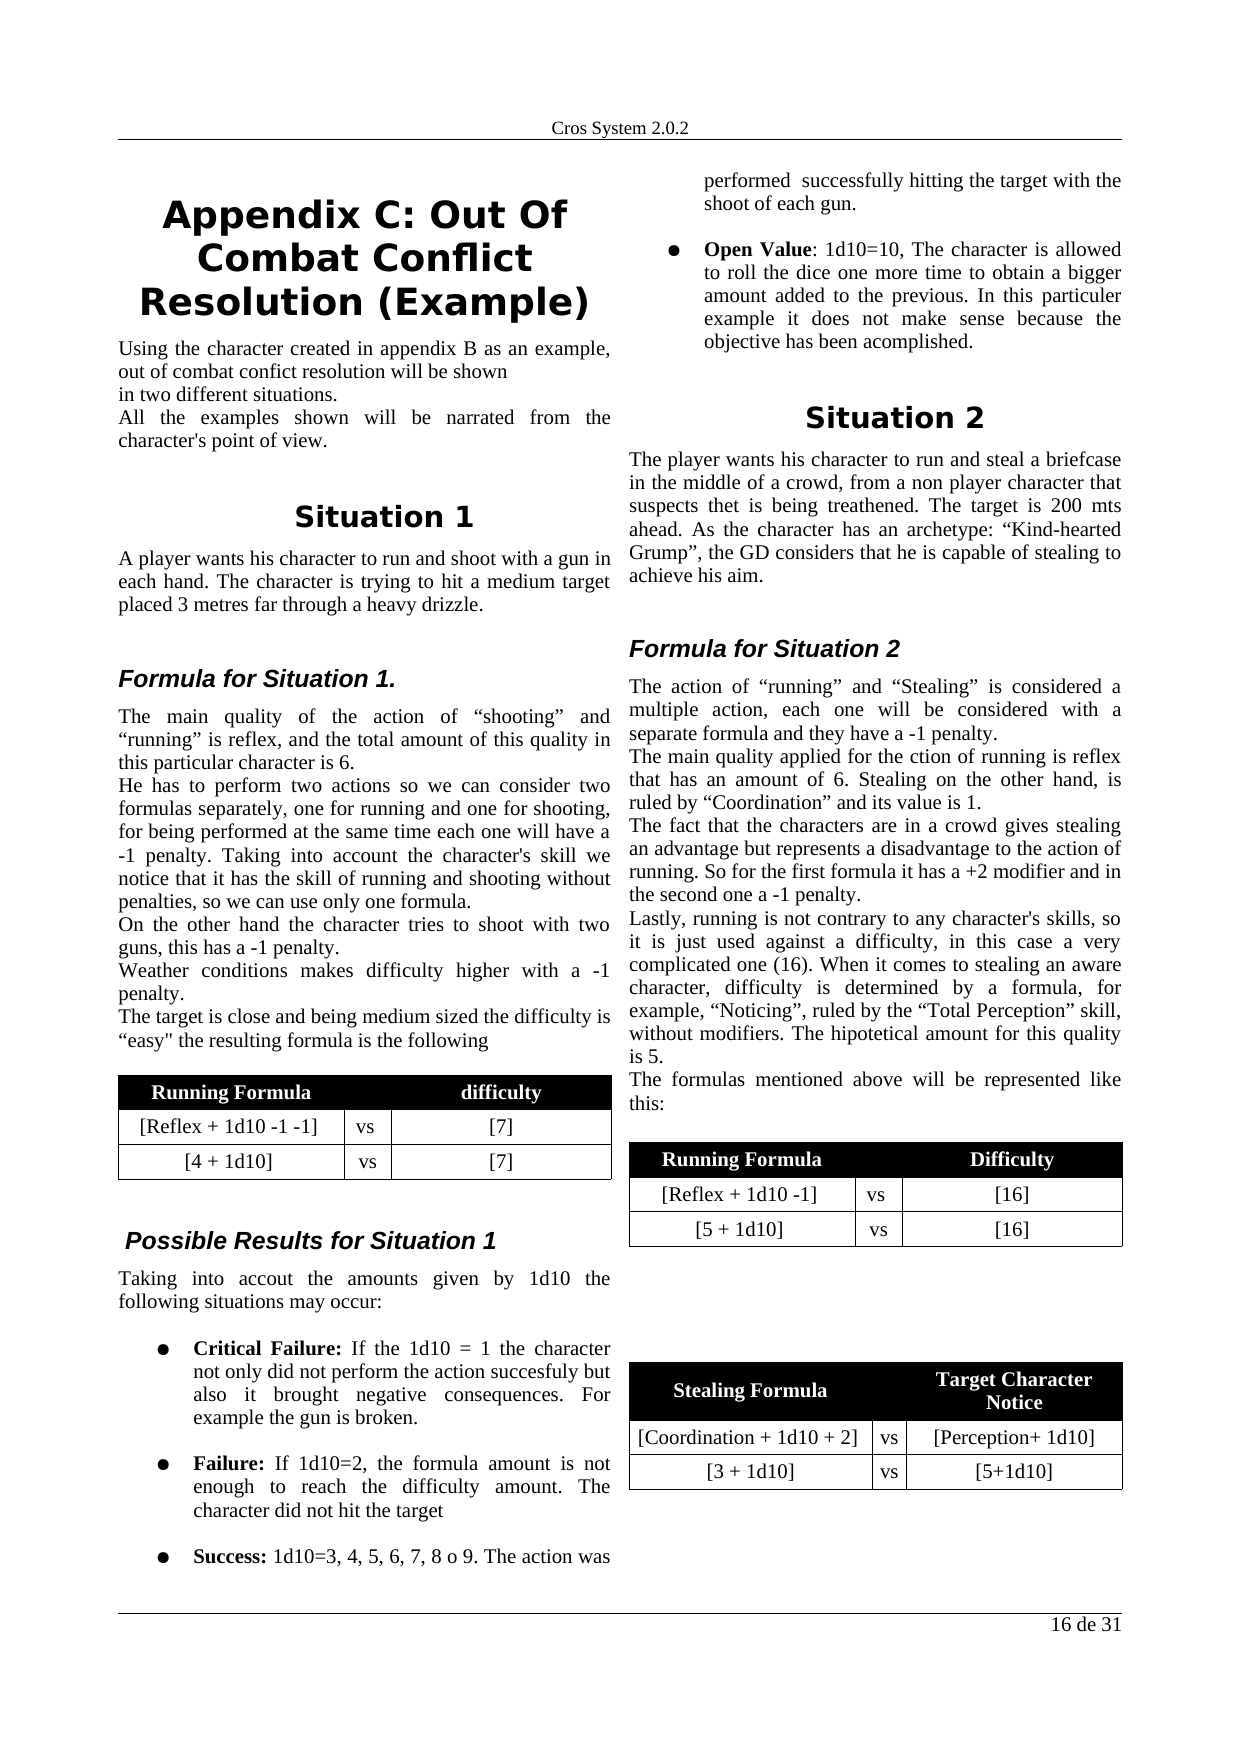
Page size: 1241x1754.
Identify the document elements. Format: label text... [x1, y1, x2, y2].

list Critical Failure: If the 1d10 = 1 the character not only did not perform the action succesfuly but also it brought negative consequences. For example the gun is broken. [156, 1337, 611, 1429]
text The formulas mentioned above will be represented like this: [629, 1068, 1122, 1114]
table_cell vs [856, 1212, 902, 1246]
table_header Stealing Formula [630, 1363, 872, 1420]
subtitle Situation 1 [158, 501, 611, 534]
text The action of “running” and “Stealing” is considered a multiple action, each one will be considered with a separate formula and they have a -1 penalty. [629, 675, 1122, 744]
table_header Running Formula [119, 1076, 344, 1109]
table_cell [3 + 1d10] [630, 1455, 872, 1489]
table_cell [4 + 1d10] [119, 1145, 344, 1179]
table_header Running Formula [630, 1143, 855, 1177]
table_header [873, 1363, 906, 1420]
text Taking into accout the amounts given by 1d10 the following situations may occur: [118, 1267, 611, 1313]
list Success: 1d10=3, 4, 5, 6, 7, 8 o 9. The action was [156, 1545, 611, 1568]
table_cell [Perception+ 1d10] [907, 1421, 1122, 1454]
table_cell [Reflex + 1d10 -1] [630, 1178, 855, 1211]
text The fact that the characters are in a crowd gives stealing an advantage but represents a disadvantage to the action of running. So for the first formula it has a +2 modifier and in the second one a -1 penalty. [629, 814, 1122, 906]
text A player wants his character to run and shoot with a gun in each hand. The character is trying to hit a medium target placed 3 metres far through a heavy drizzle. [118, 547, 611, 616]
text in two different situations. [118, 383, 611, 406]
table_cell [Reflex + 1d10 -1 -1] [119, 1110, 344, 1144]
text The target is close and being medium sized the difficulty is “easy" the resulting formula is the following [118, 1005, 611, 1052]
text Weather conditions makes difficulty higher with a -1 penalty. [118, 959, 611, 1005]
table_cell vs [345, 1145, 391, 1179]
subtitle Situation 2 [668, 402, 1122, 436]
table_cell vs [873, 1455, 906, 1489]
table_header Target Character Notice [907, 1363, 1122, 1420]
subtitle Appendix C: Out Of Combat Conflict Resolution (Example) [118, 193, 611, 324]
subtitle Possible Results for Situation 1 [118, 1227, 611, 1255]
subtitle Formula for Situation 1. [118, 664, 611, 692]
table_header difficulty [392, 1076, 611, 1109]
text On the other hand the character tries to shoot with two guns, this has a -1 penalty. [118, 913, 611, 959]
table_header [856, 1143, 902, 1177]
list Failure: If 1d10=2, the formula amount is not enough to reach the difficulty amount. The character did not hit the target [156, 1452, 611, 1522]
table_header [345, 1076, 391, 1109]
list performed successfully hitting the target with the shoot of each gun. [666, 168, 1122, 215]
table_cell [Coordination + 1d10 + 2] [630, 1421, 872, 1454]
table_cell [7] [392, 1145, 611, 1179]
table_cell [5 + 1d10] [630, 1212, 855, 1246]
text The main quality applied for the ction of running is reflex that has an amount of 6. Stealing on the other hand, is ruled by “Coordination” and its value is 1. [629, 744, 1122, 814]
text The main quality of the action of “shooting” and “running” is reflex, and the total amount of this quality in this particular character is 6. [118, 705, 611, 774]
text The player wants his character to run and steal a briefcase in the middle of a crowd, from a non player character that suspects thet is being treathened. The target is 200 mts ahead. As the character has an archetype: “Kind-hearted Grump”, the GD considers that he is capable of stealing to achieve his aim. [629, 448, 1122, 587]
table_cell vs [856, 1178, 902, 1211]
subtitle Formula for Situation 2 [629, 635, 1122, 663]
text He has to perform two actions so we can consider two formulas separately, one for running and one for shooting, for being performed at the same time each one will have a -1 penalty. Taking into account the character's skill we notice that it has the skill of running and shooting without penalties, so we can use only one formula. [118, 774, 611, 913]
text Using the character created in appendix B as an example, out of combat confict resolution will be shown [118, 337, 611, 383]
table_cell [16] [903, 1212, 1122, 1246]
table_cell vs [345, 1110, 391, 1144]
table_header Difficulty [903, 1143, 1122, 1177]
list Open Value: 1d10=10, The character is allowed to roll the dice one more time to obtain a bigger amount added to the previous. In this particuler example it does not make sense because the objective has been acomplished. [666, 238, 1122, 353]
table_cell [7] [392, 1110, 611, 1144]
table_cell [16] [903, 1178, 1122, 1211]
table_cell vs [873, 1421, 906, 1454]
text Lastly, running is not contrary to any character's skills, so it is just used against a difficulty, in this case a very complicated one (16). When it comes to stealing an aware character, difficulty is determined by a formula, for example, “Noticing”, ruled by the “Total Perception” skill, without modifiers. The hipotetical amount for this quality is 5. [629, 906, 1122, 1068]
text All the examples shown will be narrated from the character's point of view. [118, 406, 611, 452]
table_cell [5+1d10] [907, 1455, 1122, 1489]
